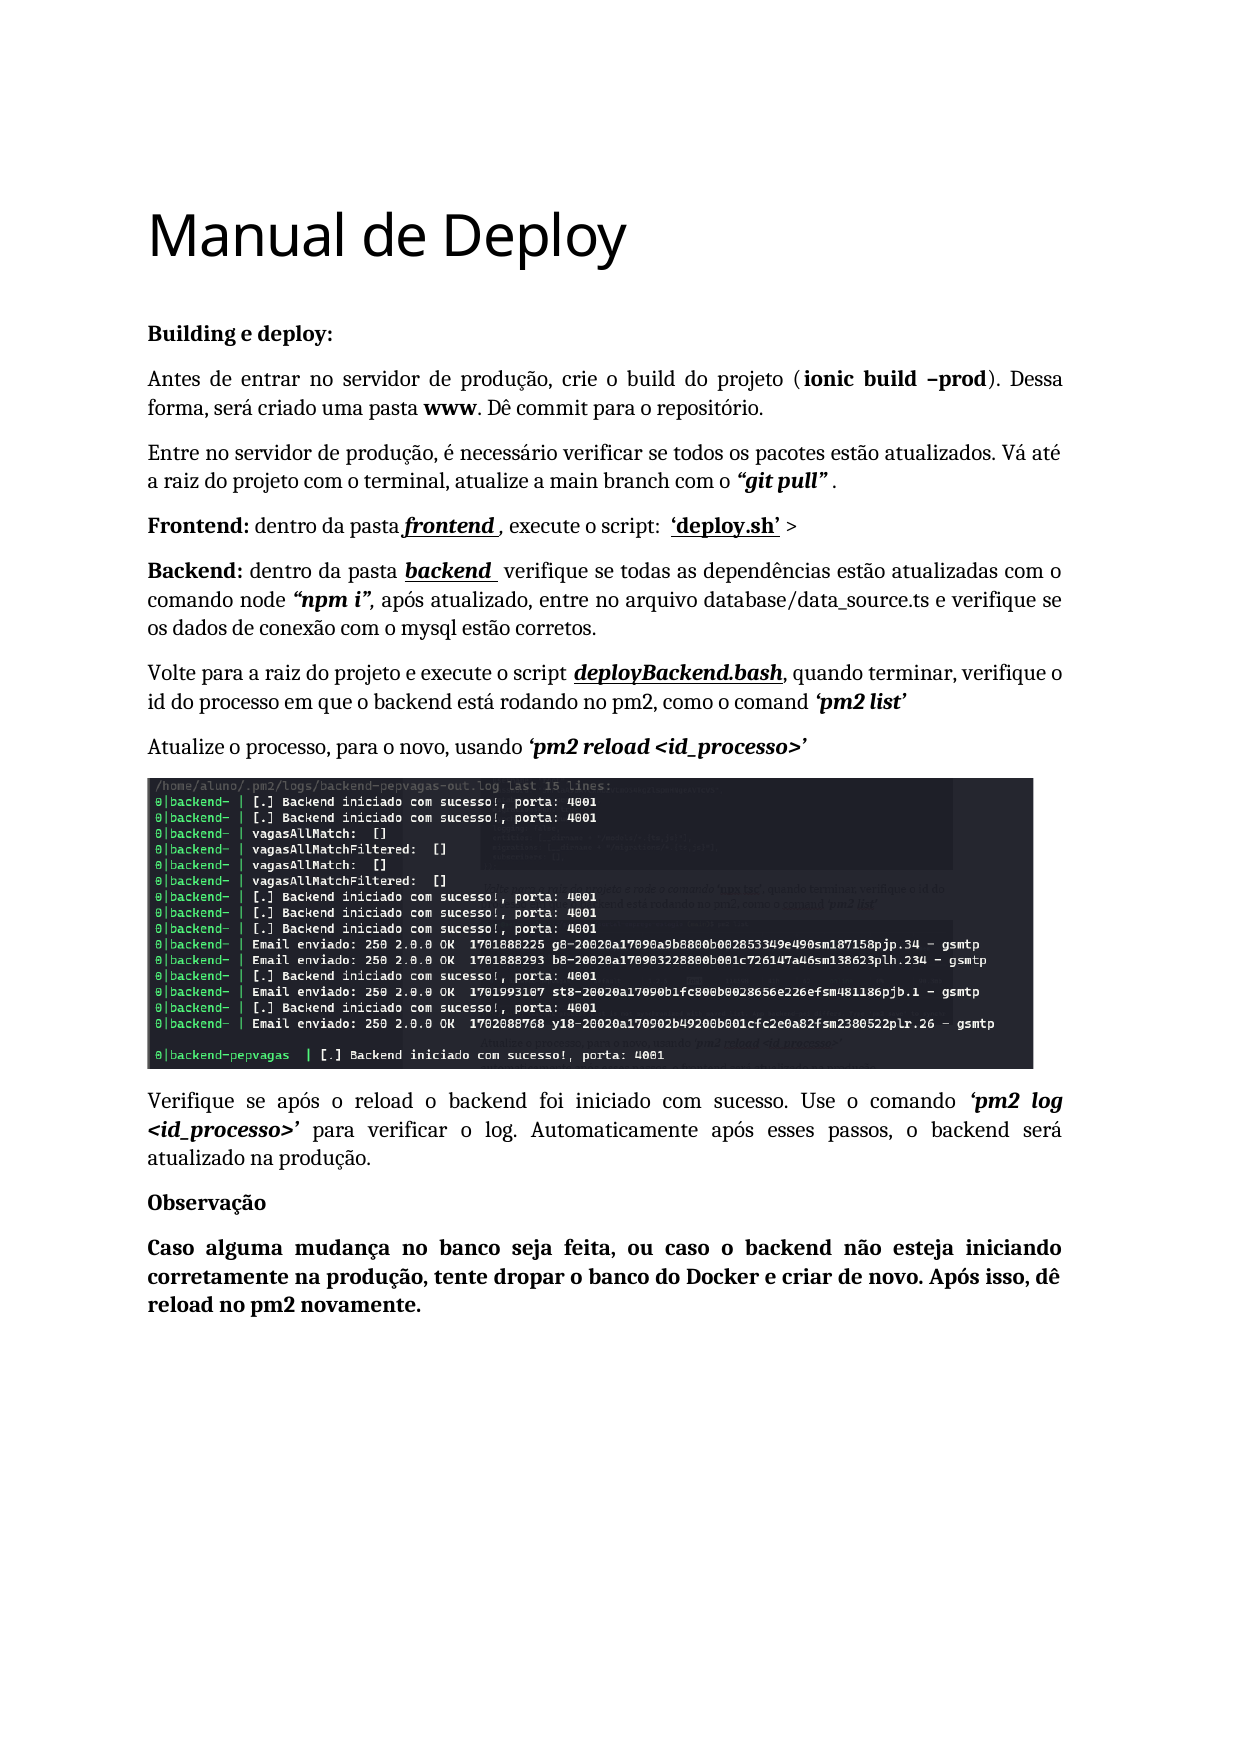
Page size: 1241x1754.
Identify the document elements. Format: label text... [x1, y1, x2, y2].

text Volte para a raiz do projeto e execute o script deployBackend.bash, quando terminar, verifique o id do processo em que o backend está rodando no pm2, como o comand ‘pm2 list’ [147, 660, 1063, 715]
text Observação [147, 1190, 1063, 1216]
text Verifique se após o reload o backend foi iniciado com sucesso. Use o comando ‘pm2 log <id_processo>’ para verificar o log. Automaticamente após esses passos, o backend será atualizado na produção. [147, 1088, 1063, 1171]
picture [147, 778, 1034, 1069]
title Manual de Deploy [147, 194, 1063, 274]
text Caso alguma mudança no banco seja feita, ou caso o backend não esteja iniciando corretamente na produção, tente dropar o banco do Docker e criar de novo. Após isso, dê reload no pm2 novamente. [147, 1235, 1063, 1318]
text Building e deploy: [147, 321, 1063, 347]
text Antes de entrar no servidor de produção, crie o build do projeto (ionic build –prod). Dessa forma, será criado uma pasta www. Dê commit para o repositório. [147, 366, 1063, 421]
text Atualize o processo, para o novo, usando ‘pm2 reload <id_processo>’ [147, 734, 1063, 760]
text Entre no servidor de produção, é necessário verificar se todos os pacotes estão atualizados. Vá até a raiz do projeto com o terminal, atualize a main branch com o “git pull” . [147, 439, 1063, 494]
text Frontend: dentro da pasta frontend , execute o script: ‘deploy.sh’ > [147, 513, 1063, 539]
text Backend: dentro da pasta backend verifique se todas as dependências estão atualizadas com o comando node “npm i”, após atualizado, entre no arquivo database/data_source.ts e verifique se os dados de conexão com o mysql estão corretos. [147, 558, 1063, 641]
